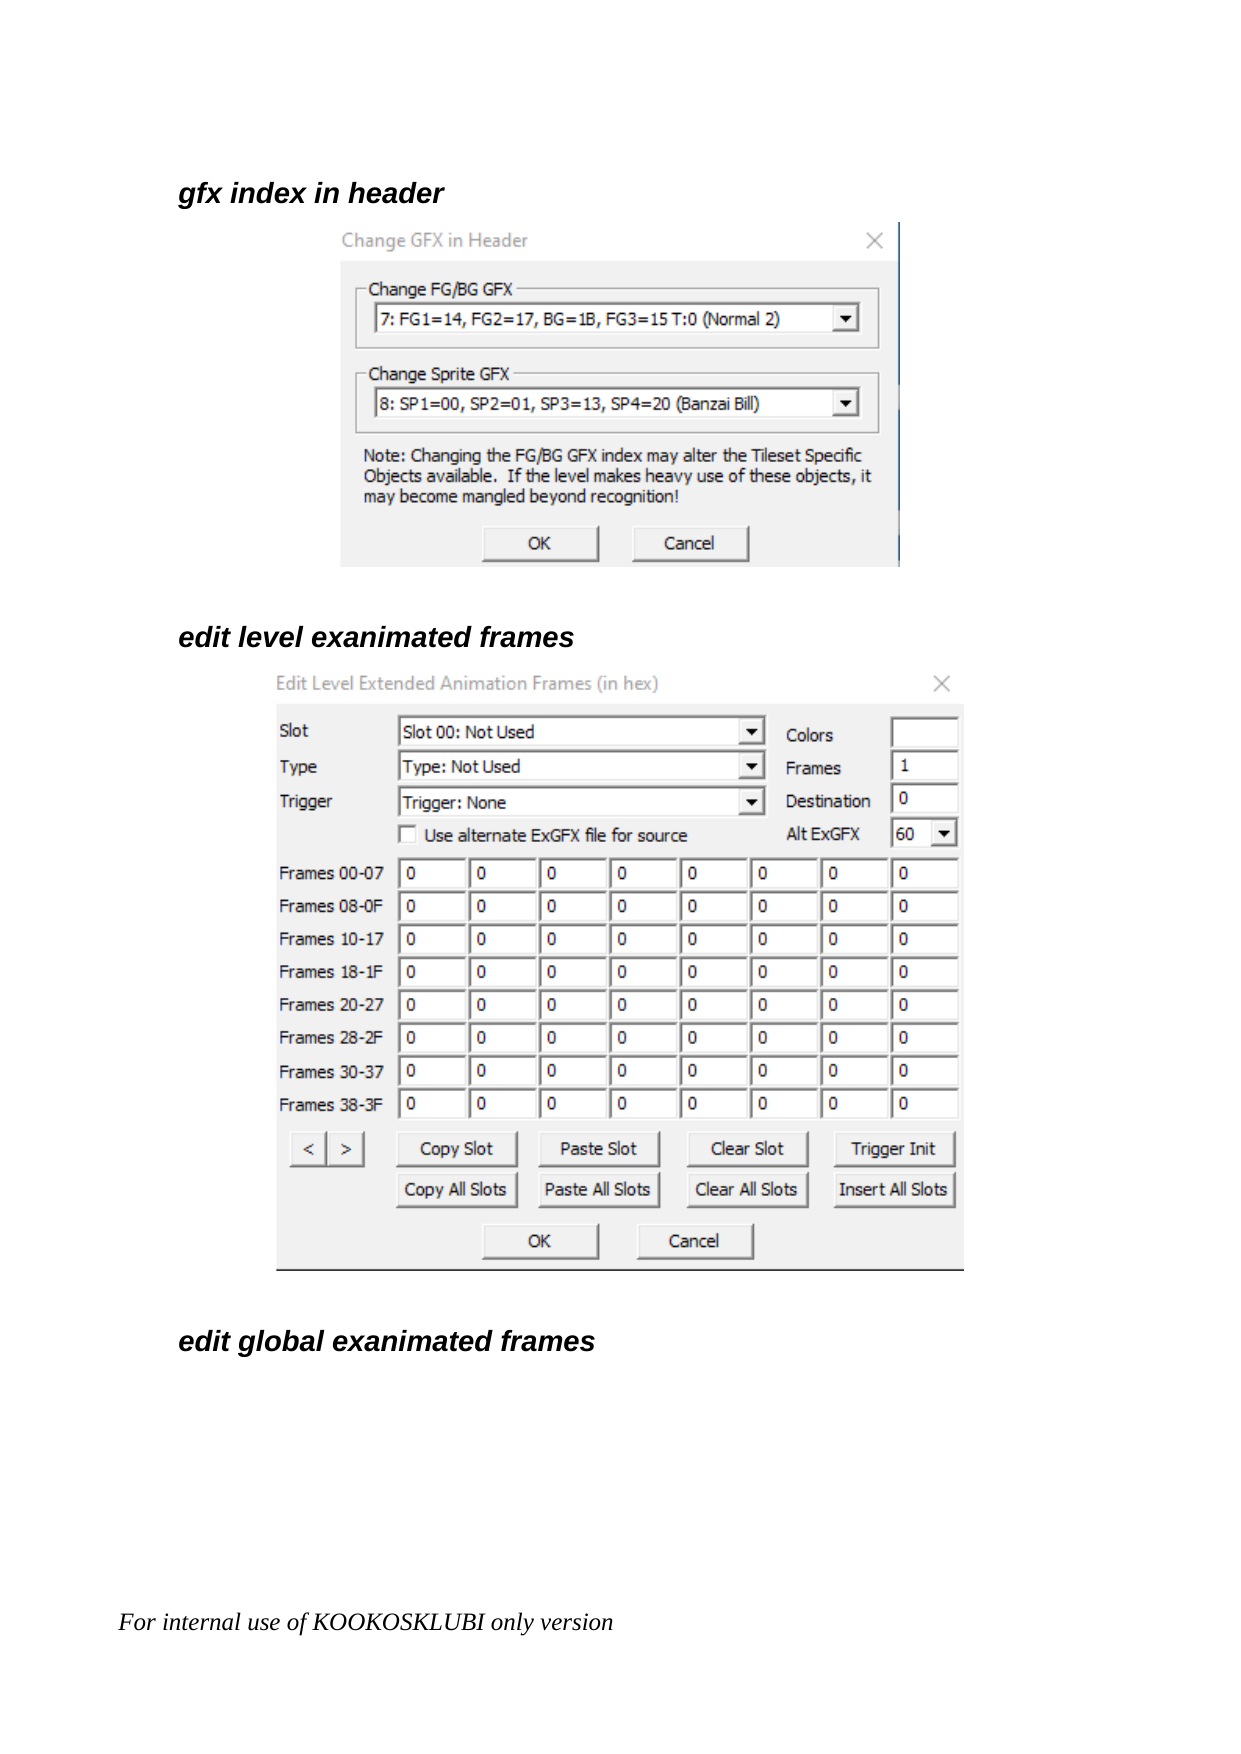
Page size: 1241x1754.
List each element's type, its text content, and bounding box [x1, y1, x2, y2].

picture [276, 666, 964, 1271]
picture [340, 222, 900, 567]
subtitle gfx index in header [118, 176, 1122, 210]
subtitle edit global exanimated frames [118, 1324, 1122, 1358]
subtitle edit level exanimated frames [118, 620, 1122, 653]
